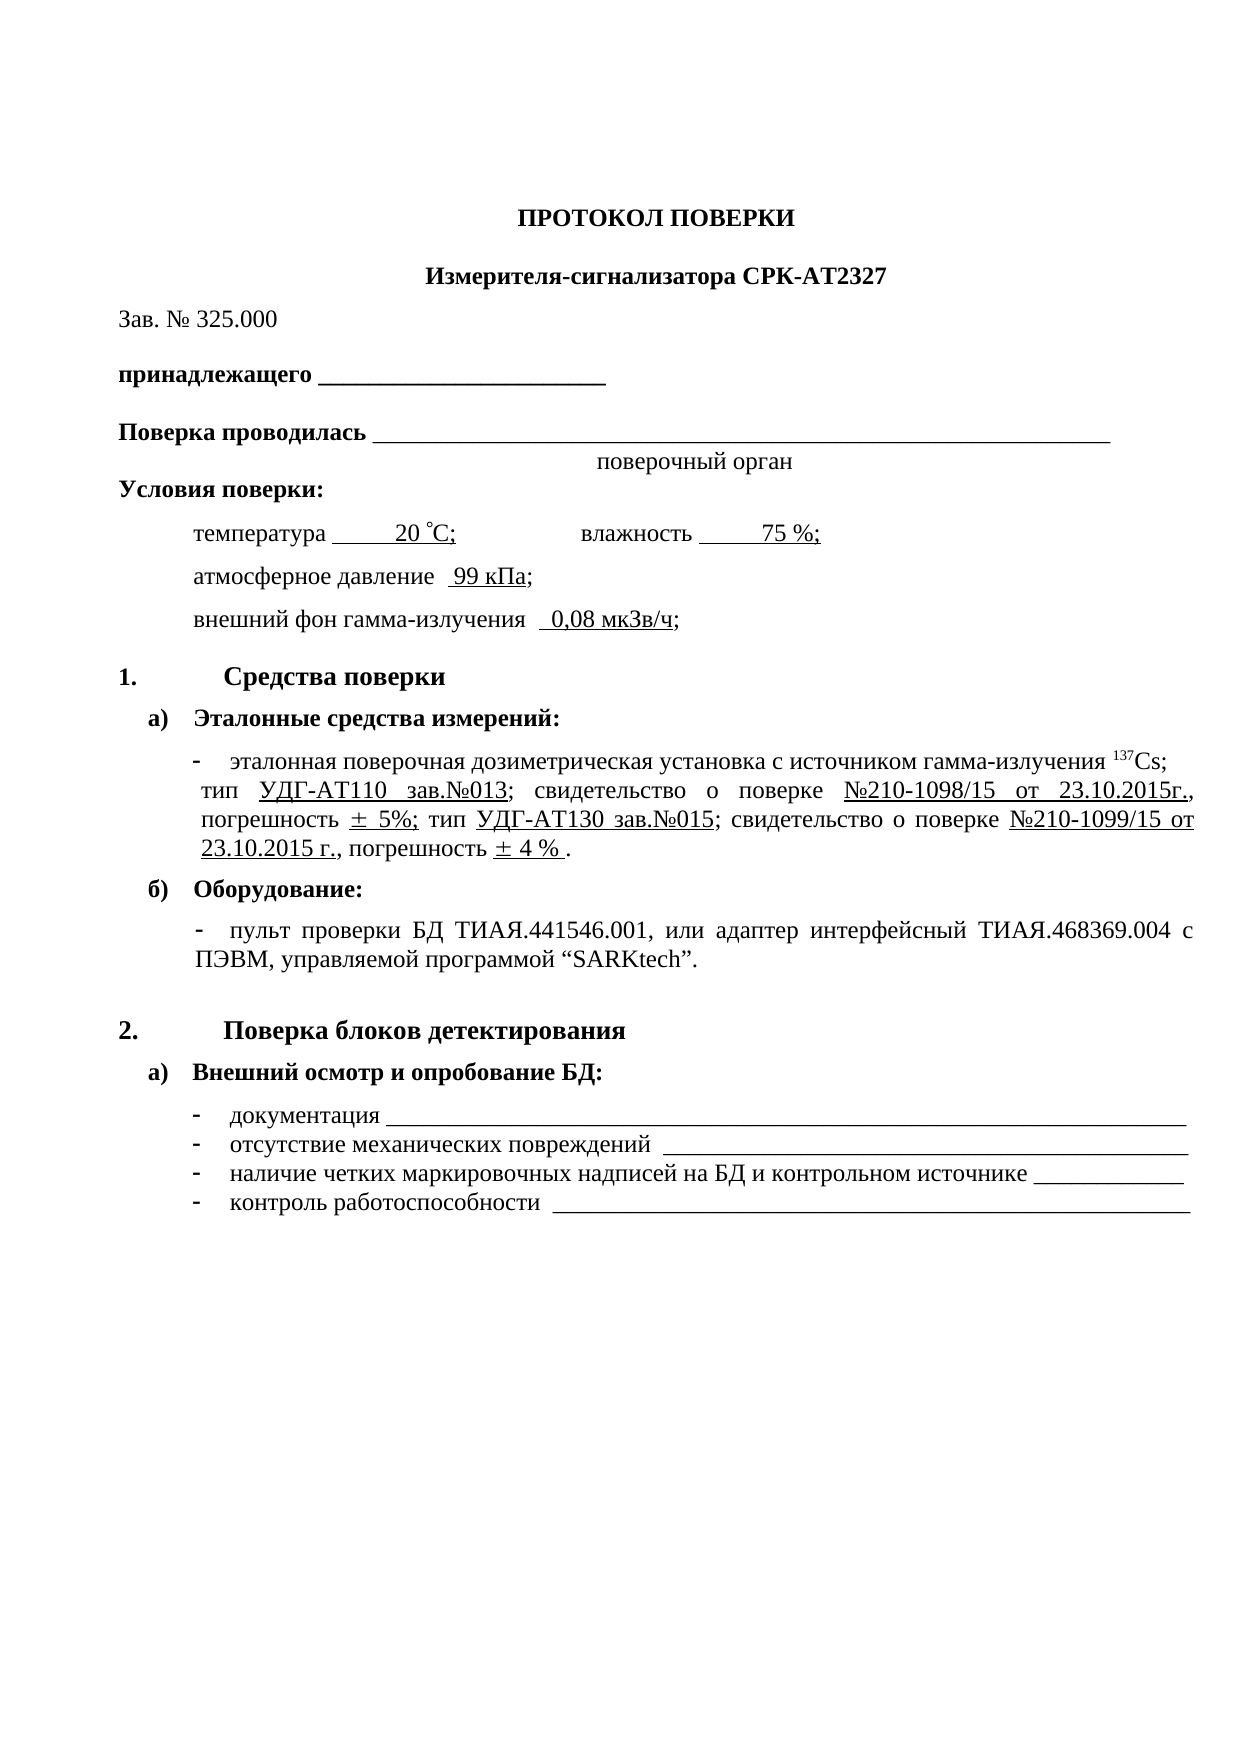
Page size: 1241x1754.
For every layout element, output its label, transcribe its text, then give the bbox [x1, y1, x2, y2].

text атмосферное давление 99 кПа; [118, 561, 1194, 589]
list наличие четких маркировочных надписей на БД и контрольном источнике ____________ [192, 1158, 1194, 1187]
text температура 20 С; влажность 75 %; [118, 518, 1194, 546]
text Поверка проводилась ___________________________________________________________ [118, 417, 1194, 446]
text Зав. № 325.000 [118, 304, 1194, 333]
text б) Оборудование: [148, 874, 1194, 903]
list отсутствие механических повреждений __________________________________________ [192, 1129, 1194, 1158]
text а) Эталонные средства измерений: [118, 703, 1194, 732]
list эталонная поверочная дозиметрическая установка с источником гамма-излучения 137Cs; [192, 746, 1194, 775]
subtitle 2. Поверка блоков детектирования [118, 1014, 1194, 1045]
text тип УДГ-АТ110 зав.№013; свидетельство о поверке №210-1098/15 от 23.10.2015г., погрешность  5%; тип УДГ-АТ130 зав.№015; свидетельство о поверке №210-1099/15 от 23.10.2015 г., погрешность  4 % . [201, 775, 1194, 861]
list пульт проверки БД ТИАЯ.441546.001, или адаптер интерфейсный ТИАЯ.468369.004 с ПЭВМ, управляемой программой “SARKtech”. [195, 915, 1194, 973]
text ПРОТОКОЛ ПОВЕРКИ [118, 203, 1194, 232]
text поверочный орган [118, 446, 1182, 474]
subtitle 1. Средства поверки [118, 659, 1194, 691]
list контроль работоспособности ___________________________________________________ [192, 1187, 1194, 1216]
list документация ________________________________________________________________ [192, 1101, 1194, 1129]
text Условия поверки: [118, 474, 1194, 503]
text Измерителя-сигнализатора СРК-АТ2327 [118, 261, 1194, 289]
text а) Внешний осмотр и опробование БД: [148, 1057, 1194, 1086]
text внешний фон гамма-излучения 0,08 мкЗв/ч; [118, 604, 1194, 633]
text принадлежащего _______________________ [118, 359, 1194, 388]
